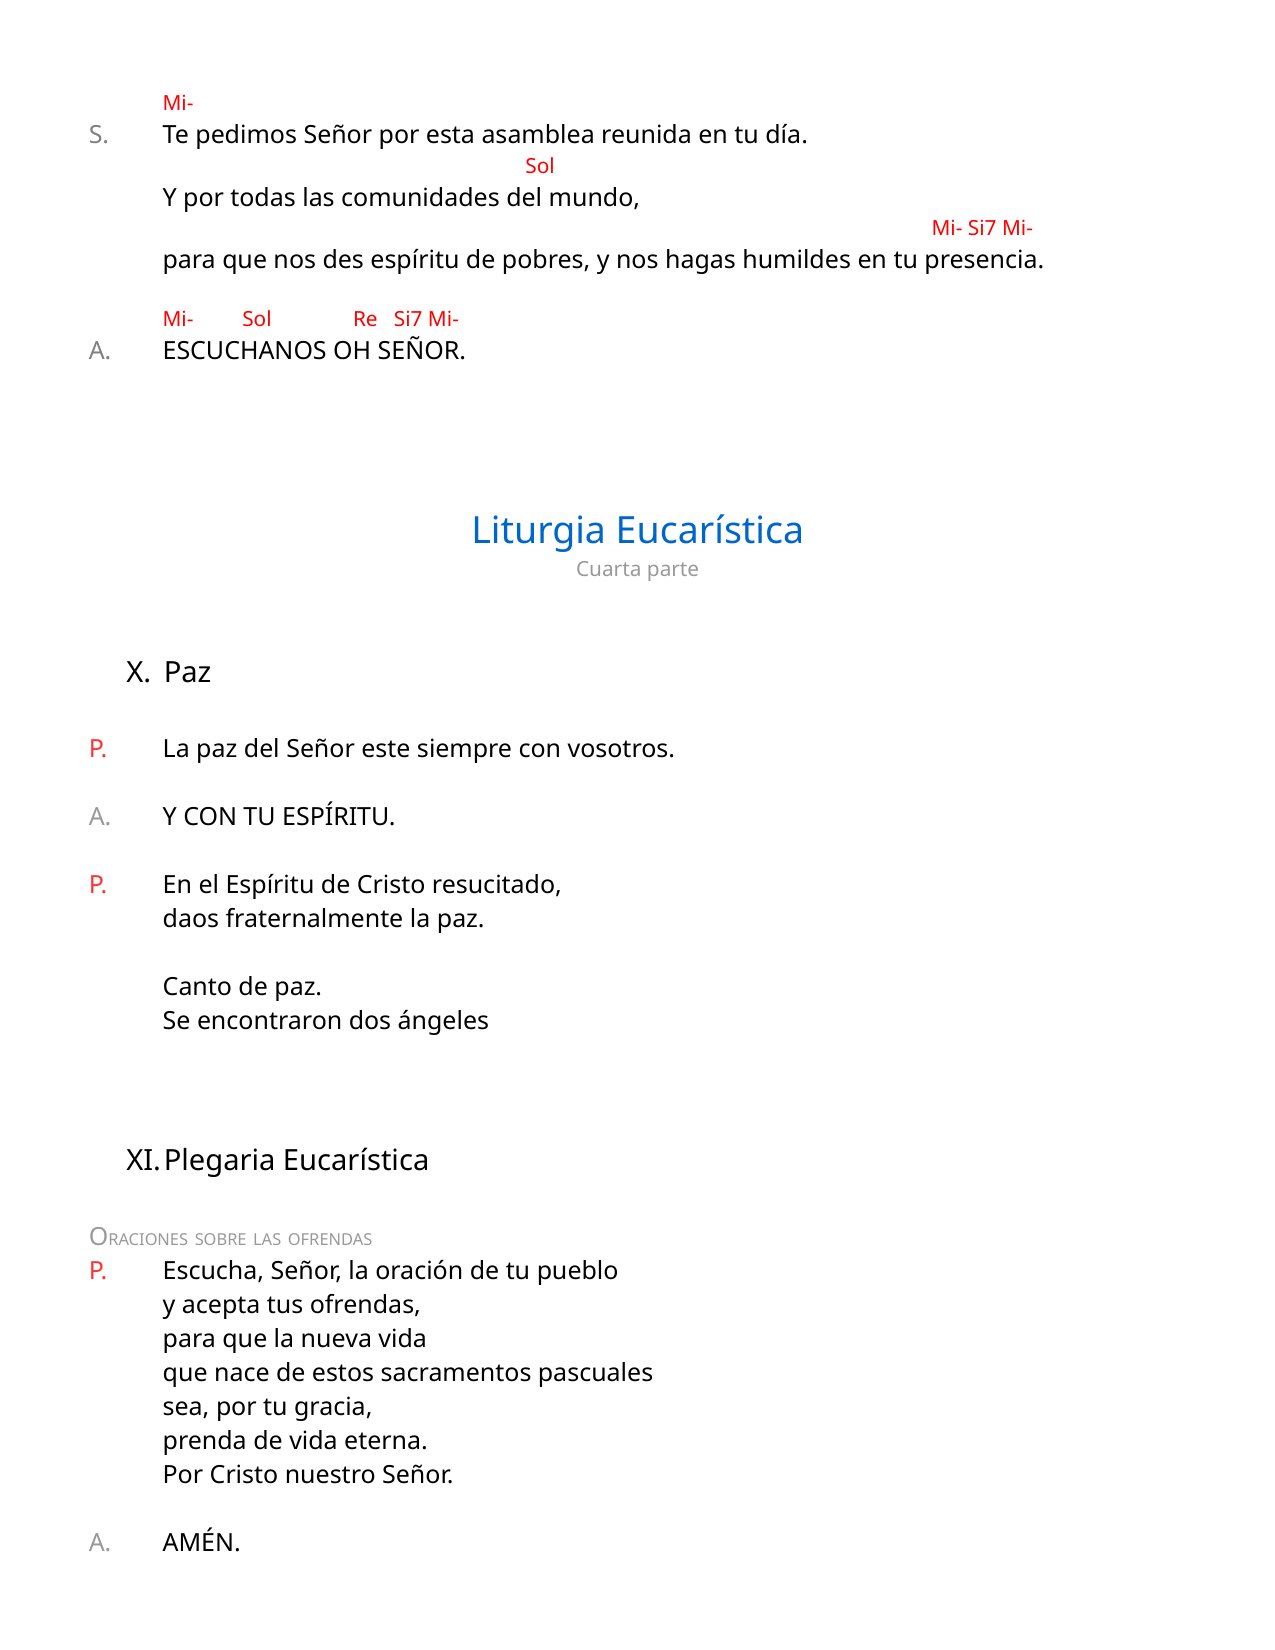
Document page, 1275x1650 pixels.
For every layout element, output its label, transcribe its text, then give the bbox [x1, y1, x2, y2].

text y acepta tus ofrendas, [88, 1286, 1186, 1321]
text Cuarta parte [88, 554, 1186, 583]
text prenda de vida eterna. [88, 1423, 1186, 1457]
text A. AMÉN. [88, 1525, 1186, 1559]
text P. La paz del Señor este siempre con vosotros. [88, 730, 1186, 764]
text Se encontraron dos ángeles [88, 1003, 1186, 1037]
text que nace de estos sacramentos pascuales [88, 1354, 1186, 1389]
text Liturgia Eucarística [88, 503, 1186, 554]
text Por Cristo nuestro Señor. [88, 1457, 1186, 1491]
text P. Escucha, Señor, la oración de tu pueblo [88, 1252, 1186, 1286]
list Plegaria Eucarística [126, 1139, 1186, 1179]
text Y por todas las comunidades del mundo, [88, 179, 1186, 213]
text Mi- Sol Re Si7 Mi- [88, 304, 1186, 333]
text S. Te pedimos Señor por esta asamblea reunida en tu día. [88, 117, 1186, 151]
text Canto de paz. [88, 969, 1186, 1003]
text daos fraternalmente la paz. [88, 901, 1186, 934]
text para que la nueva vida [88, 1321, 1186, 1354]
text P. En el Espíritu de Cristo resucitado, [88, 866, 1186, 901]
text A. Y CON TU ESPÍRITU. [88, 798, 1186, 832]
text Sol [88, 151, 1186, 179]
text sea, por tu gracia, [88, 1389, 1186, 1423]
text Mi- Si7 Mi- [88, 213, 1186, 242]
text A. ESCUCHANOS OH SEÑOR. [88, 333, 1186, 367]
text Oraciones sobre las ofrendas [88, 1218, 1186, 1252]
text Mi- [88, 88, 1186, 117]
list Paz [126, 651, 1186, 691]
text para que nos des espíritu de pobres, y nos hagas humildes en tu presencia. [88, 242, 1186, 276]
